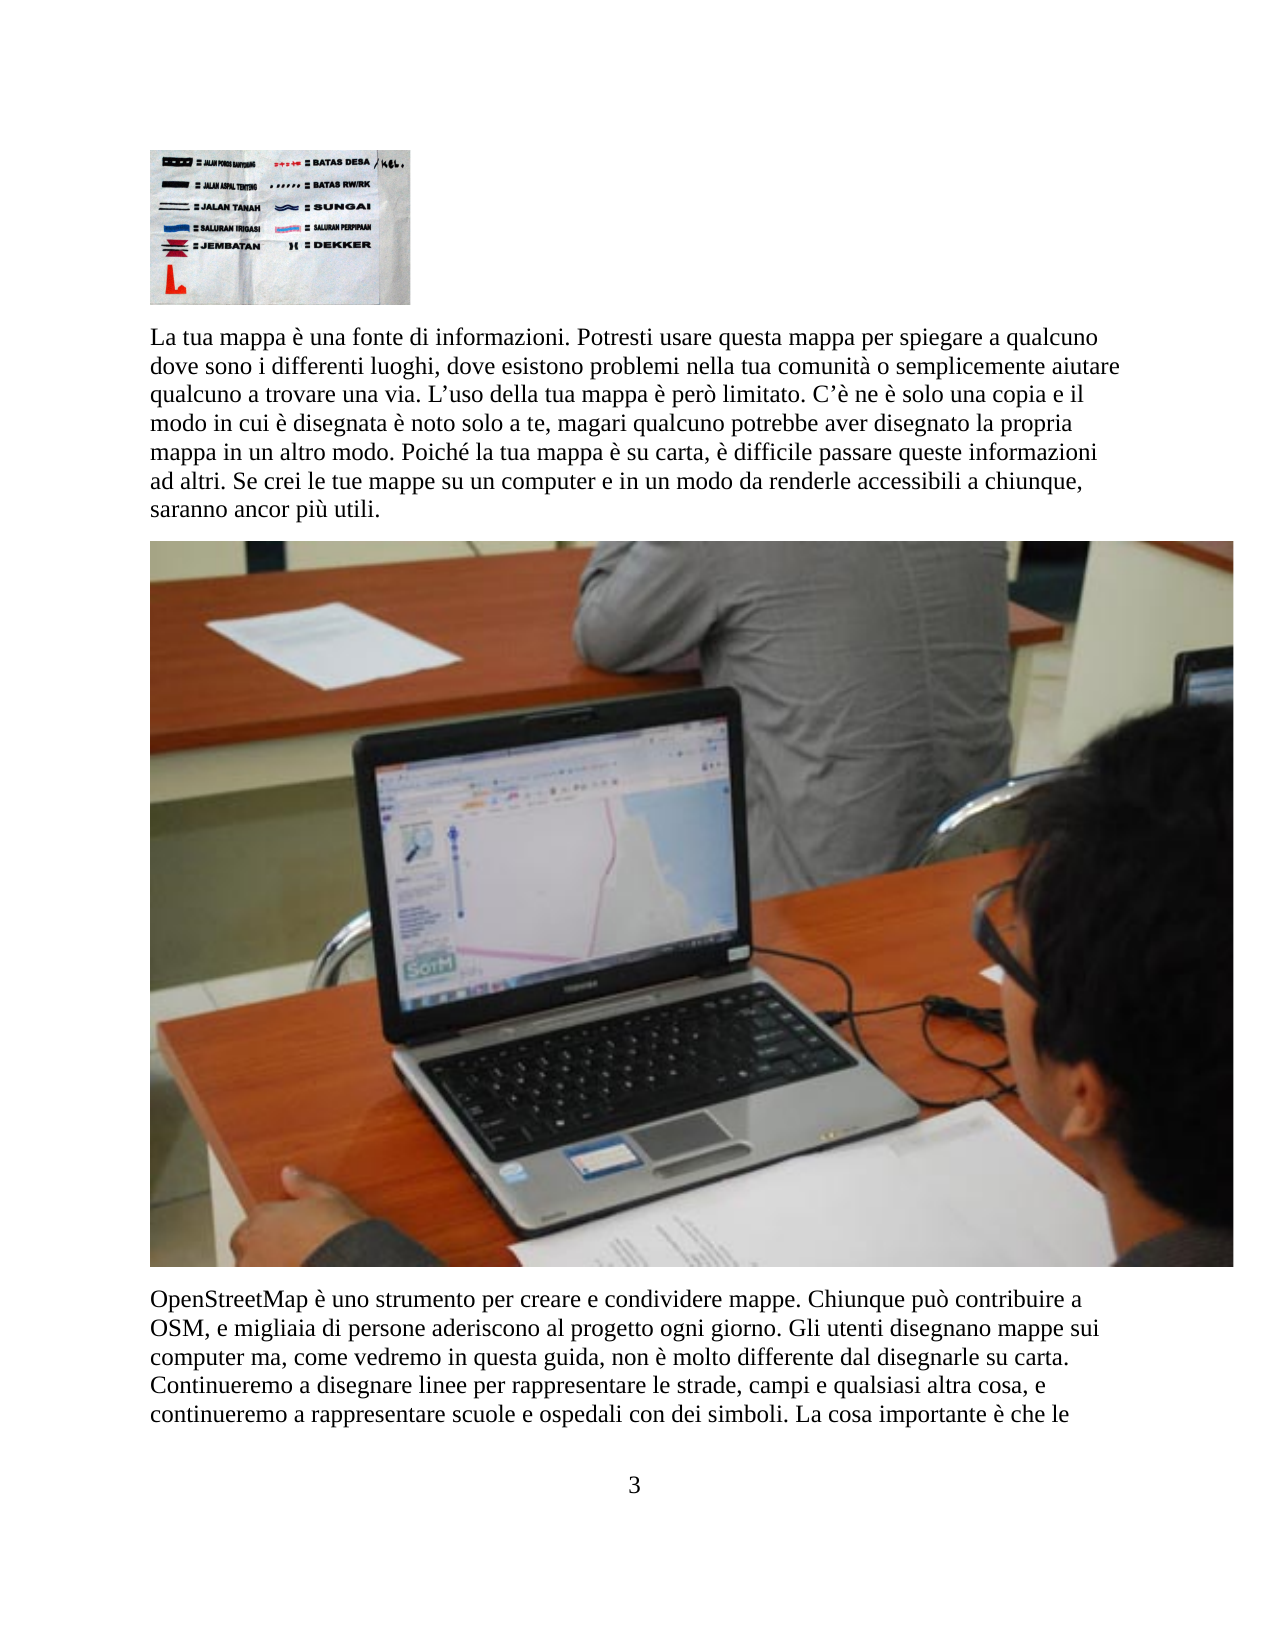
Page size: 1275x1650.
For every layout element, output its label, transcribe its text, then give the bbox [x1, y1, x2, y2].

text La tua mappa è una fonte di informazioni. Potresti usare questa mappa per spiegare a qualcuno dove sono i differenti luoghi, dove esistono problemi nella tua comunità o semplicemente aiutare qualcuno a trovare una via. L’uso della tua mappa è però limitato. C’è ne è solo una copia e il modo in cui è disegnata è noto solo a te, magari qualcuno potrebbe aver disegnato la propria mappa in un altro modo. Poiché la tua mappa è su carta, è difficile passare queste informazioni ad altri. Se crei le tue mappe su un computer e in un modo da renderle accessibili a chiunque, saranno ancor più utili. [150, 322, 1125, 523]
picture [150, 150, 411, 305]
picture [150, 541, 1234, 1267]
text OpenStreetMap è uno strumento per creare e condividere mappe. Chiunque può contribuire a OSM, e migliaia di persone aderiscono al progetto ogni giorno. Gli utenti disegnano mappe sui computer ma, come vedremo in questa guida, non è molto differente dal disegnarle su carta. Continueremo a disegnare linee per rappresentare le strade, campi e qualsiasi altra cosa, e continueremo a rappresentare scuole e ospedali con dei simboli. La cosa importante è che le [150, 1284, 1125, 1428]
